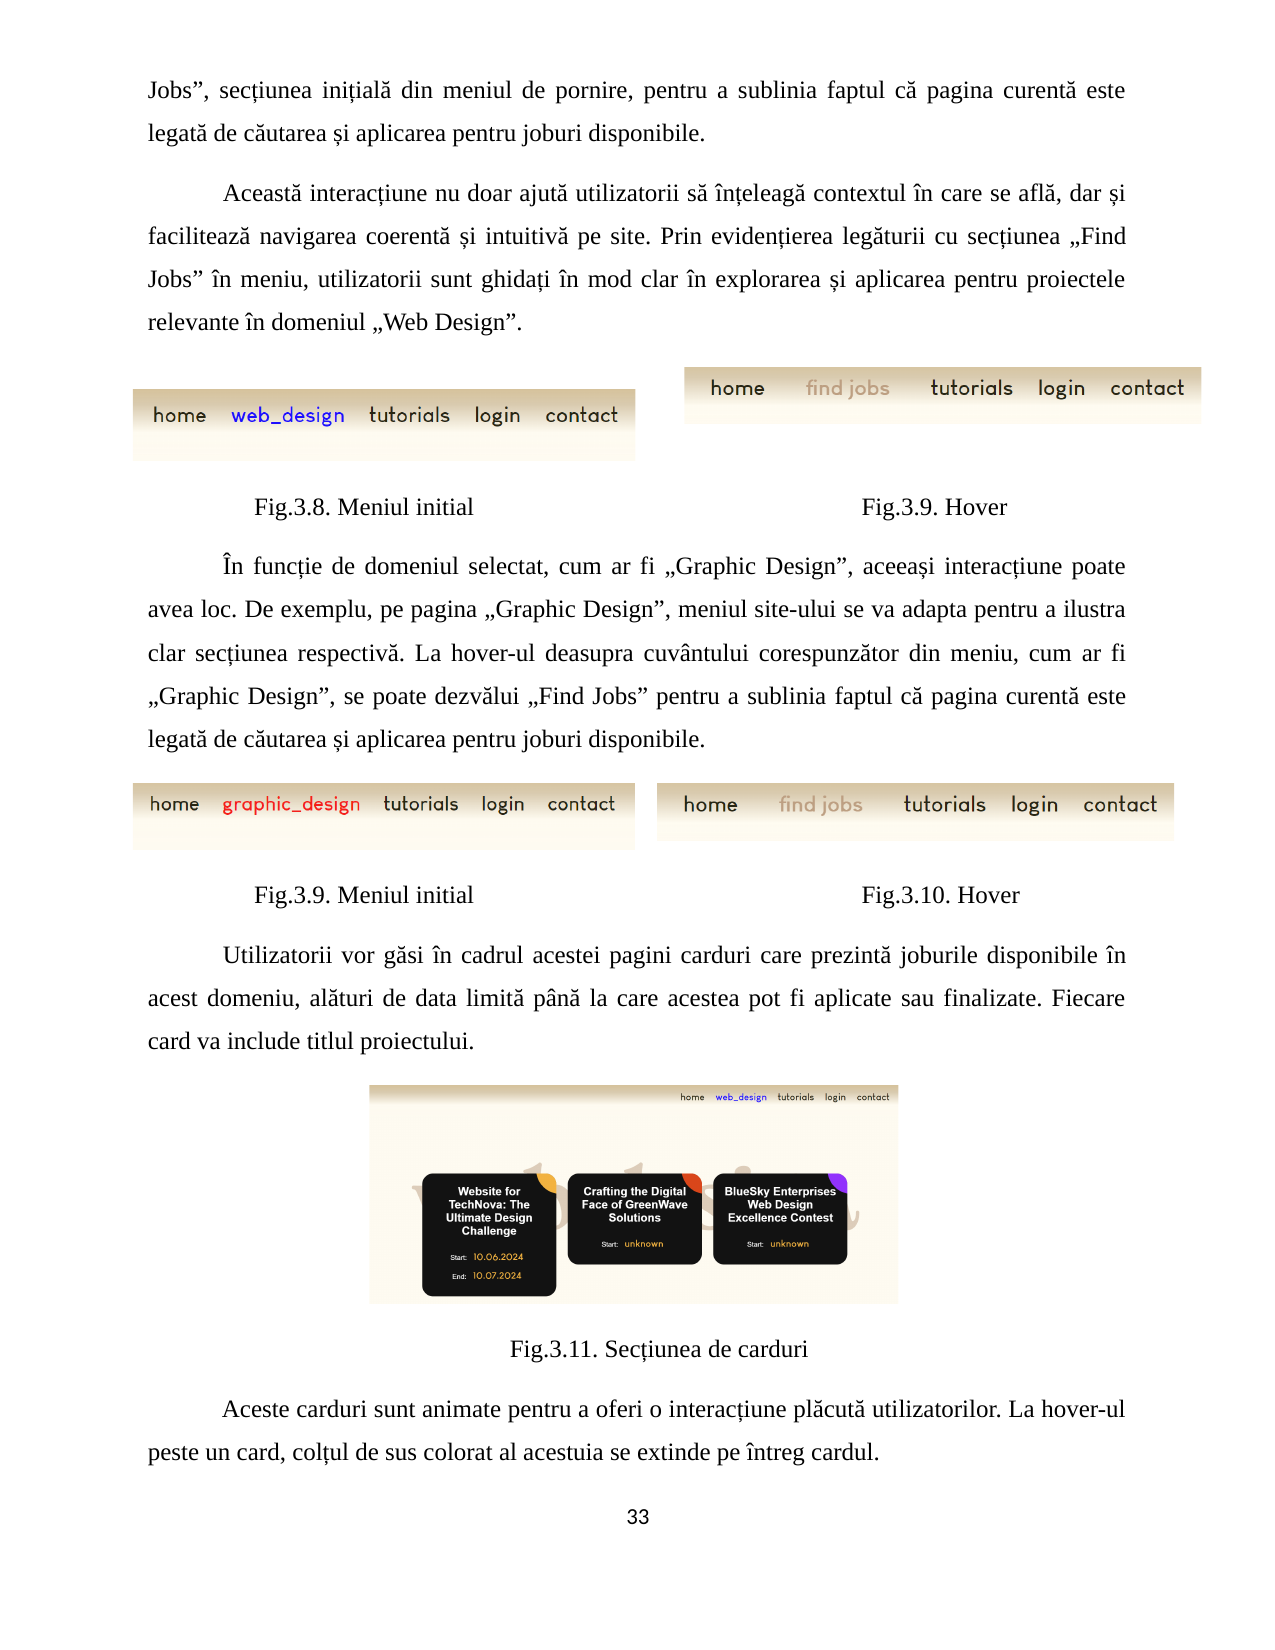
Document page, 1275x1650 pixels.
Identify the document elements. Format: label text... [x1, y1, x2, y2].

text Jobs”, secțiunea inițială din meniul de pornire, pentru a sublinia faptul că pagina curentă este legată de căutarea și aplicarea pentru joburi disponibile. [148, 75, 1127, 147]
text Utilizatorii vor găsi în cadrul acestei pagini carduri care prezintă joburile disponibile în acest domeniu, alături de data limită până la care acestea pot fi aplicate sau finalizate. Fiecare card va include titlul proiectului. [148, 940, 1127, 1055]
text Fig.3.9. Meniul initial Fig.3.10. Hover [148, 880, 1127, 909]
text Fig.3.8. Meniul initial Fig.3.9. Hover [148, 492, 1127, 520]
text În funcție de domeniul selectat, cum ar fi „Graphic Design”, aceeași interacțiune poate avea loc. De exemplu, pe pagina „Graphic Design”, meniul site-ului se va adapta pentru a ilustra clar secțiunea respectivă. La hover-ul deasupra cuvântului corespunzător din meniu, cum ar fi „Graphic Design”, se poate dezvălui „Find Jobs” pentru a sublinia faptul că pagina curentă este legată de căutarea și aplicarea pentru joburi disponibile. [148, 551, 1127, 753]
text Această interacțiune nu doar ajută utilizatorii să înțeleagă contextul în care se află, dar și facilitează navigarea coerentă și intuitivă pe site. Prin evidențierea legăturii cu secțiunea „Find Jobs” în meniu, utilizatorii sunt ghidați în mod clar în explorarea și aplicarea pentru proiectele relevante în domeniul „Web Design”. [148, 178, 1127, 336]
text Aceste carduri sunt animate pentru a oferi o interacțiune plăcută utilizatorilor. La hover-ul peste un card, colțul de sus colorat al acestuia se extinde pe întreg cardul. [148, 1394, 1127, 1466]
text Fig.3.11. Secțiunea de carduri [148, 1334, 1127, 1363]
